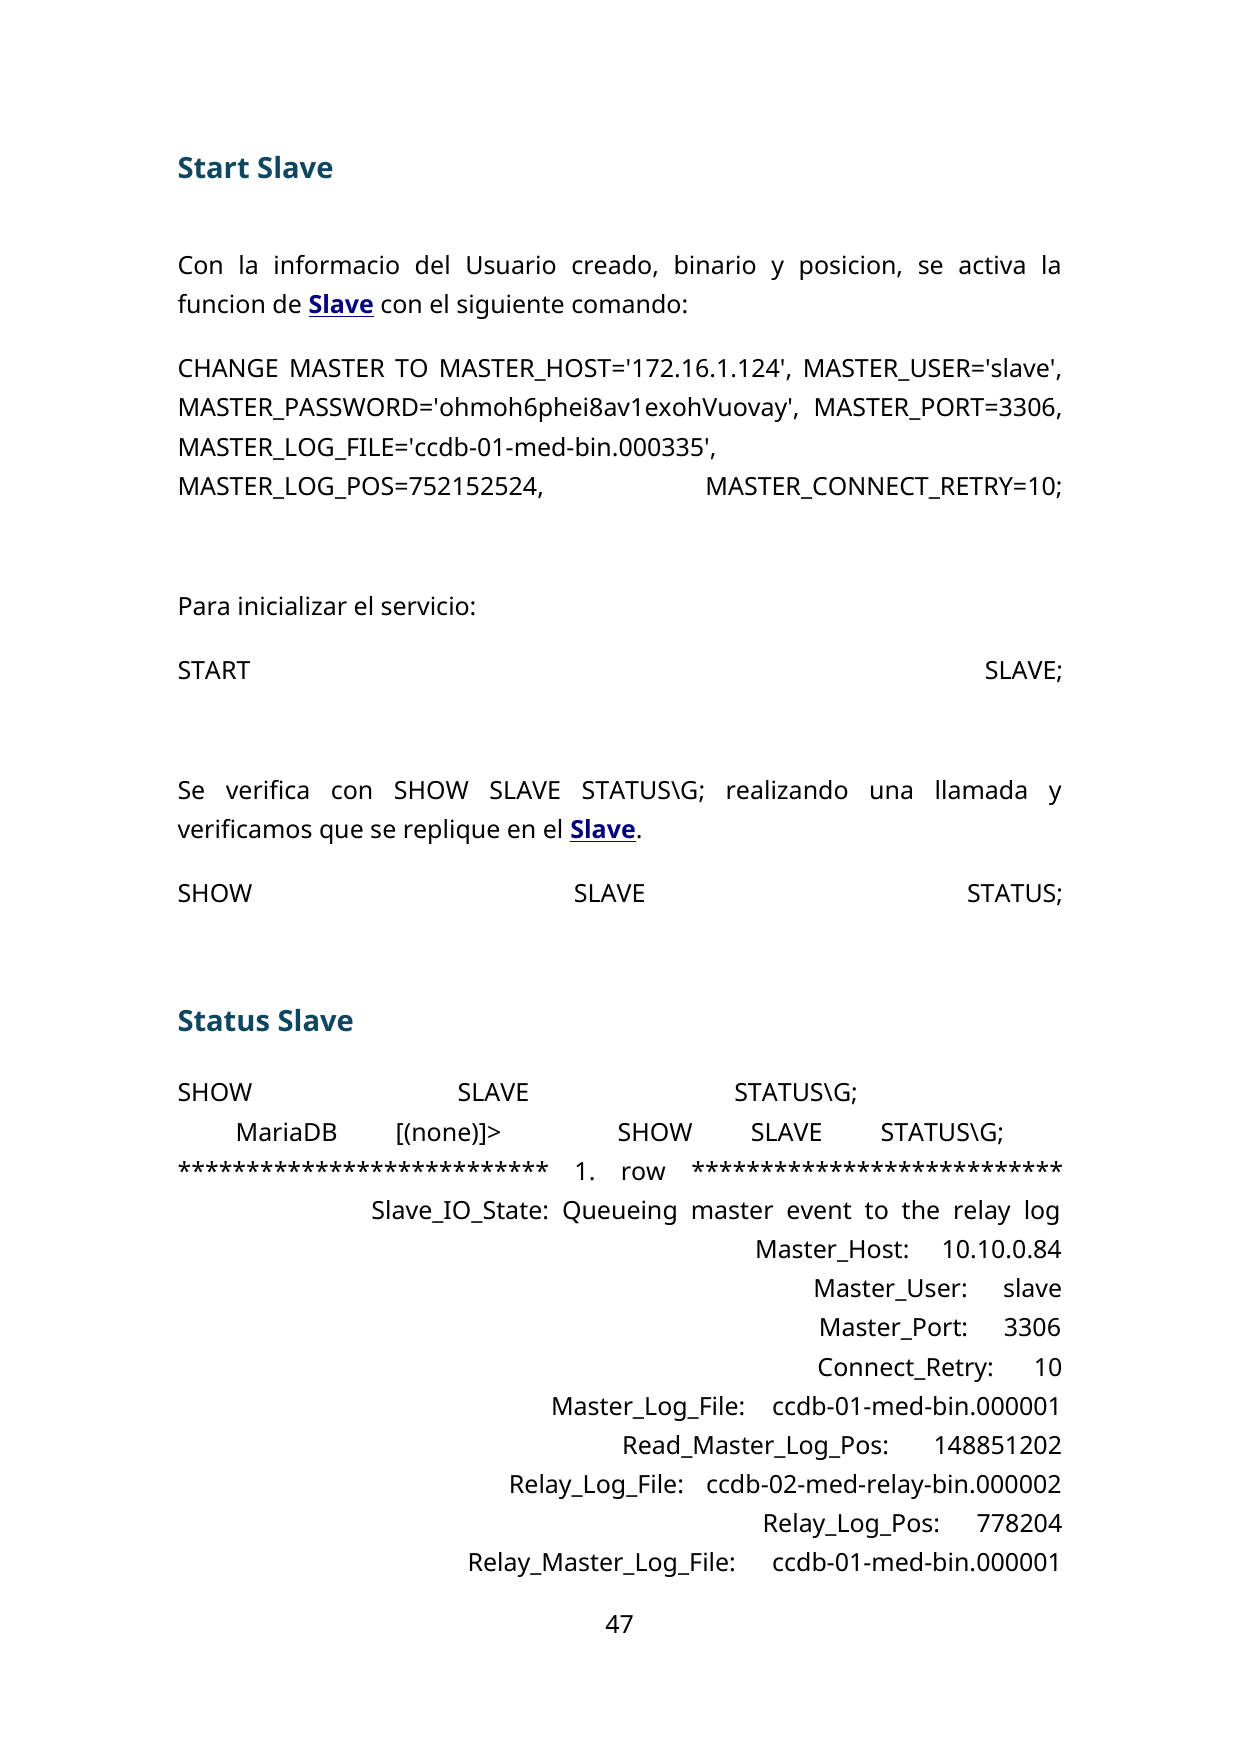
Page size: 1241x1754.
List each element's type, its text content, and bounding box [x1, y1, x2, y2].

text Para inicializar el servicio: [177, 588, 1063, 622]
text SHOW SLAVE STATUS\G; MariaDB [(none)]> SHOW SLAVE STATUS\G; *************************** 1. row *************************** Slave_IO_State: Queueing master event to the relay log Master_Host: 10.10.0.84 Master_User: slave Master_Port: 3306 Connect_Retry: 10 Master_Log_File: ccdb-01-med-bin.000001 Read_Master_Log_Pos: 148851202 Relay_Log_File: ccdb-02-med-relay-bin.000002 Relay_Log_Pos: 778204 Relay_Master_Log_File: ccdb-01-med-bin.000001 [177, 1075, 1063, 1579]
text START SLAVE; [177, 652, 1063, 726]
subtitle Status Slave [177, 1000, 1063, 1040]
text Con la informacio del Usuario creado, binario y posicion, se activa la funcion de Slave con el siguiente comando: [177, 247, 1063, 321]
text SHOW SLAVE STATUS; [177, 876, 1063, 949]
text Se verifica con SHOW SLAVE STATUS\G; realizando una llamada y verificamos que se replique en el Slave. [177, 772, 1063, 846]
text CHANGE MASTER TO MASTER_HOST='172.16.1.124', MASTER_USER='slave', MASTER_PASSWORD='ohmoh6phei8av1exohVuovay', MASTER_PORT=3306, MASTER_LOG_FILE='ccdb-01-med-bin.000335', MASTER_LOG_POS=752152524, MASTER_CONNECT_RETRY=10; [177, 351, 1063, 542]
subtitle Start Slave [177, 148, 1063, 187]
